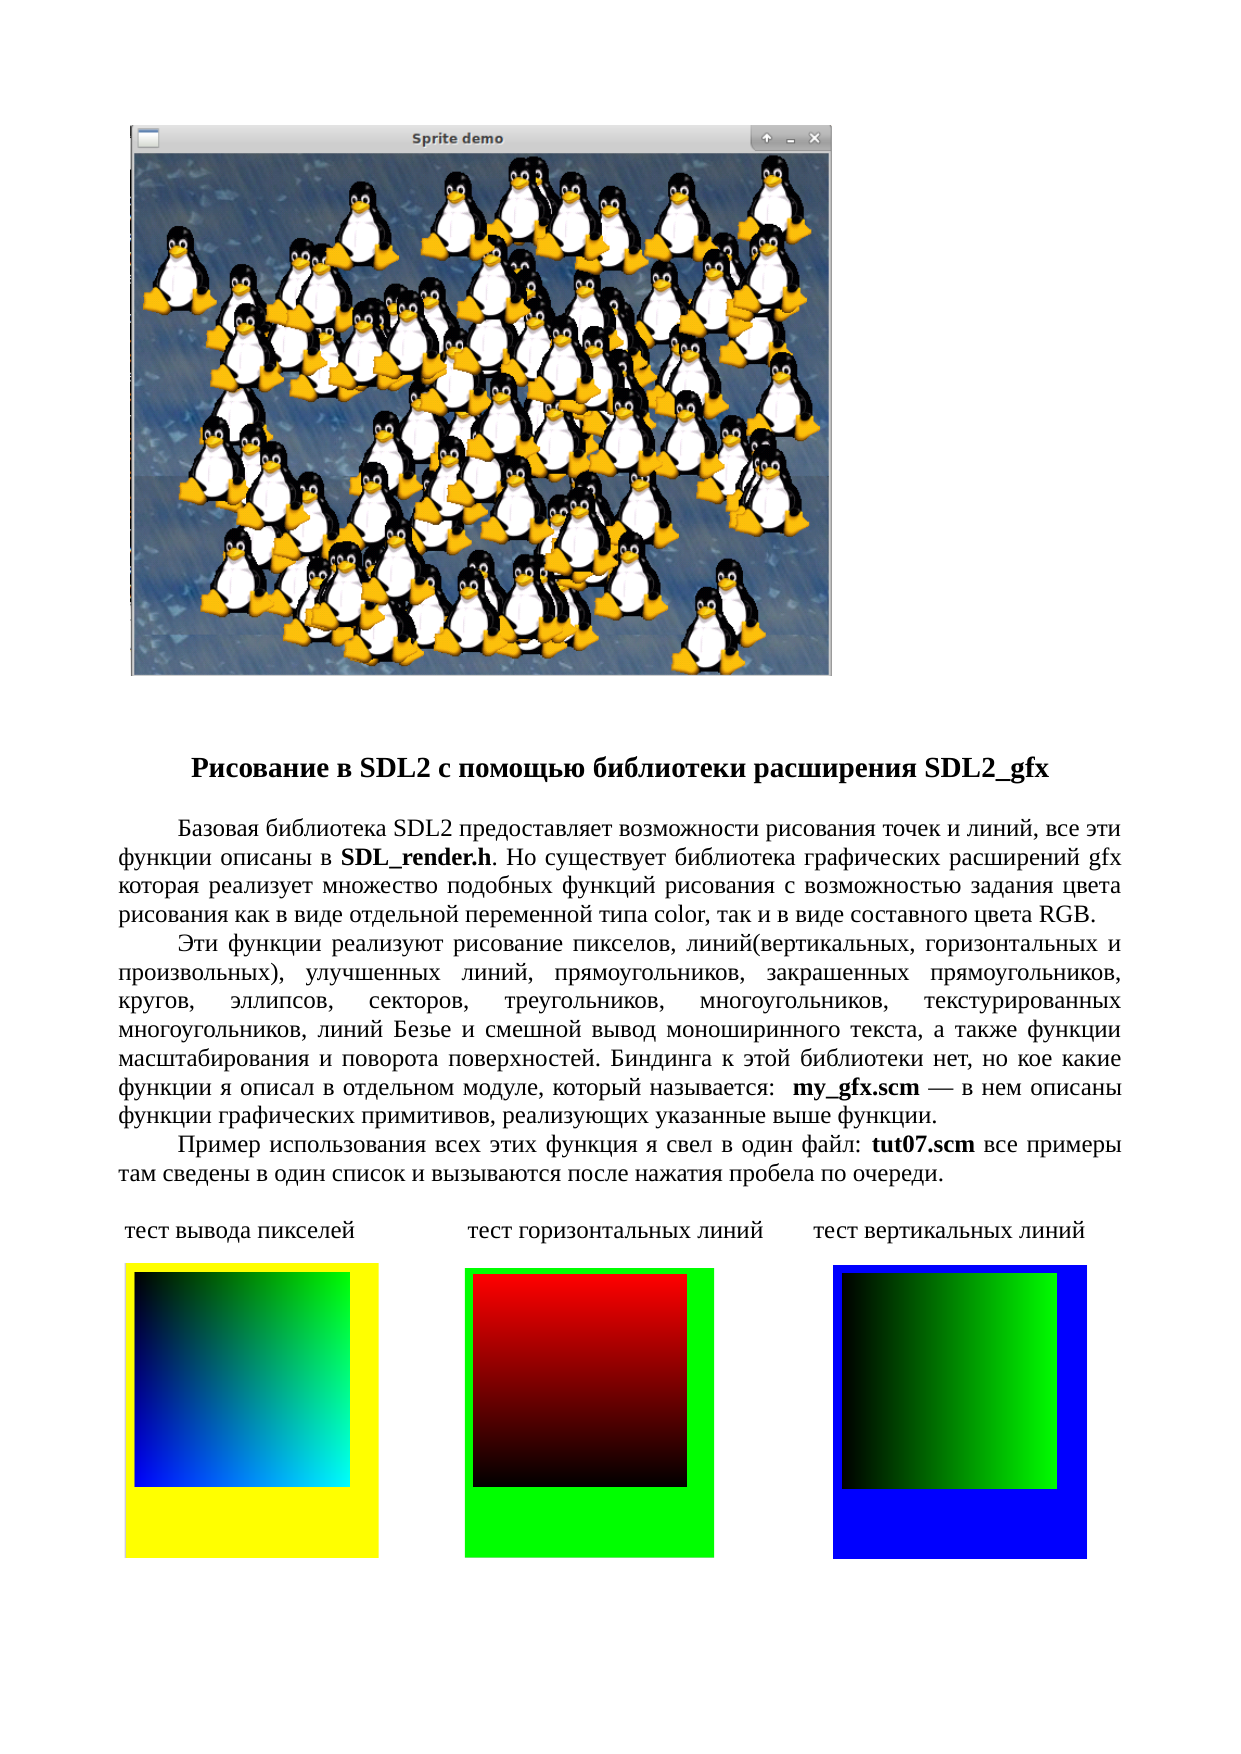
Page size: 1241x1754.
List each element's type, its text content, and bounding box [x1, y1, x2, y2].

text Базовая библиотека SDL2 предоставляет возможности рисования точек и линий, все эти функции описаны в SDL_render.h. Но существует библиотека графических расширений gfx которая реализует множество подобных функций рисования с возможностью задания цвета рисования как в виде отдельной переменной типа color, так и в виде составного цвета RGB. [118, 813, 1122, 928]
text Пример использования всех этих функция я свел в один файл: tut07.scm все примеры там сведены в один список и вызываются после нажатия пробела по очереди. [118, 1129, 1122, 1187]
picture [464, 1268, 715, 1558]
text Эти функции реализуют рисование пикселов, линий(вертикальных, горизонтальных и произвольных), улучшенных линий, прямоугольников, закрашенных прямоугольников, кругов, эллипсов, секторов, треугольников, многоугольников, текстурированных многоугольников, линий Безье и смешной вывод моноширинного текста, а также функции масштабирования и поворота поверхностей. Биндинга к этой библиотеки нет, но кое какие функции я описал в отдельном модуле, который называется: my_gfx.scm — в нем описаны функции графических примитивов, реализующих указанные выше функции. [118, 928, 1122, 1129]
picture [833, 1265, 1088, 1559]
text тест вывода пикселей тест горизонтальных линий тест вертикальных линий [118, 1215, 1122, 1244]
picture [130, 125, 832, 676]
text Рисование в SDL2 с помощью библиотеки расширения SDL2_gfx [118, 751, 1122, 784]
picture [124, 1263, 379, 1558]
